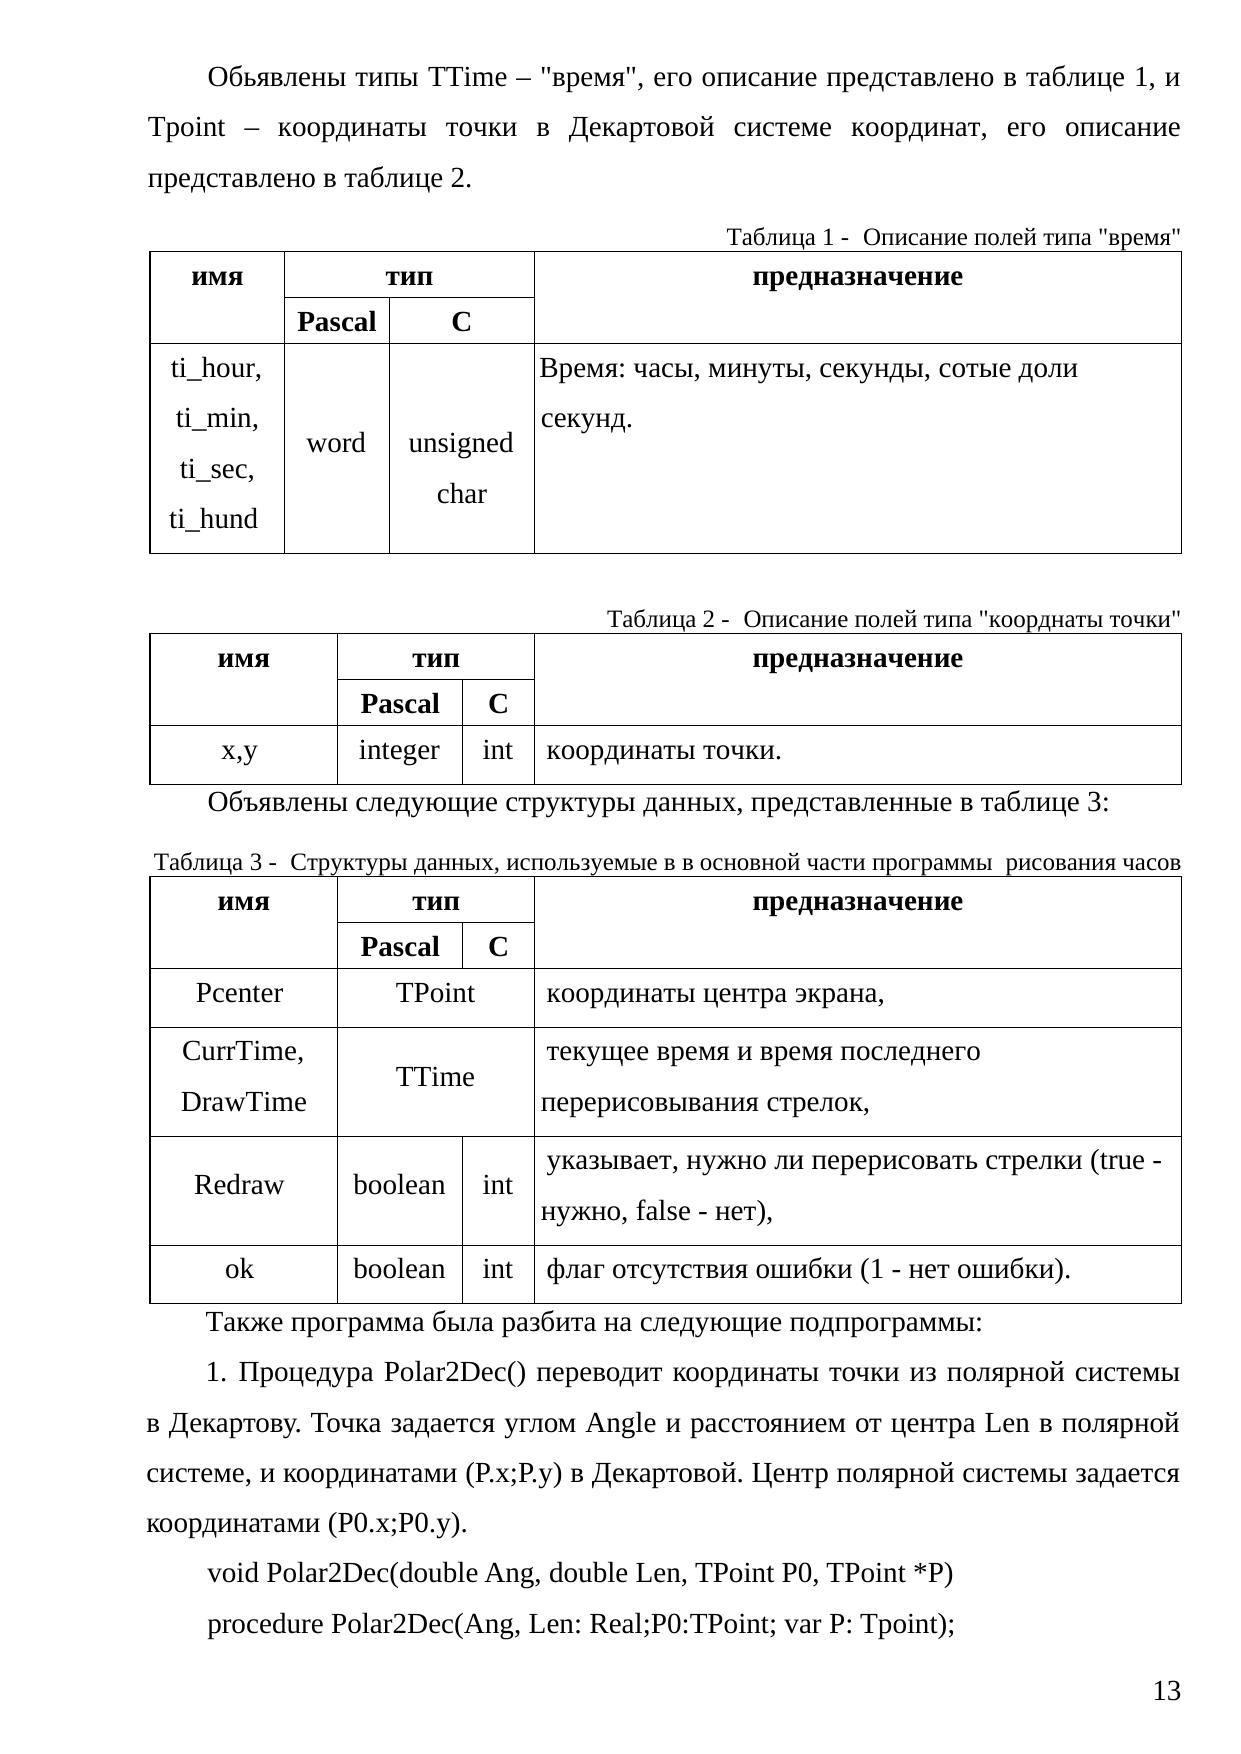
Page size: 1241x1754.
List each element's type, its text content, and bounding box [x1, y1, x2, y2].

table_cell unsigned char [390, 344, 534, 553]
table_header тип [338, 877, 534, 922]
text void Polar2Dec(double Ang, double Len, TPoint P0, TPoint *P) [148, 1556, 1181, 1589]
table_cell ti_hour, ti_min, ti_sec, ti_hund [151, 344, 284, 553]
table_cell int [463, 1137, 534, 1244]
table_header предназначение [535, 877, 1181, 968]
table_cell Pcenter [151, 969, 337, 1027]
table_header имя [151, 634, 337, 725]
table_cell ok [151, 1246, 337, 1303]
table_cell Pascal [338, 680, 462, 725]
text Также программа была разбита на следующие подпрограммы: [148, 1304, 1181, 1338]
table_cell указывает, нужно ли перерисовать стрелки (true - нужно, false - нет), [535, 1137, 1181, 1244]
text Таблица 3 - Структуры данных, используемые в в основной части программы рисования часов [148, 847, 1181, 876]
table_cell TTime [338, 1028, 534, 1136]
text Таблица 2 - Описание полей типа "коорднаты точки" [148, 604, 1181, 633]
table_cell int [463, 726, 534, 783]
table_cell integer [338, 726, 462, 783]
table_cell C [463, 680, 534, 725]
table_cell флаг отсутствия ошибки (1 - нет ошибки). [535, 1246, 1181, 1303]
table_cell boolean [338, 1246, 462, 1303]
table_header предназначение [535, 252, 1181, 343]
table_cell текущее время и время последнего перерисовывания стрелок, [535, 1028, 1181, 1136]
text procedure Polar2Dec(Ang, Len: Real;P0:TPoint; var P: Tpoint); [148, 1606, 1181, 1639]
list Процедура Polar2Dec() переводит координаты точки из полярной системы в Декартову. Точка задается углом Angle и расстоянием от центра Len в полярной системе, и координатами (P.x;P.y) в Декартовой. Центр полярной системы задается координатами (P0.x;P0.y). [146, 1354, 1181, 1539]
table_cell Время: часы, минуты, секунды, сотые доли секунд. [535, 344, 1181, 553]
text Объявлены следующие структуры данных, представленные в таблице 3: [148, 784, 1181, 818]
table_cell C [463, 923, 534, 968]
table_cell CurrTime, DrawTime [151, 1028, 337, 1136]
text Обьявлены типы TTime – "время", его описание представлено в таблице 1, и Tpoint – координаты точки в Декартовой системе координат, его описание представлено в таблице 2. [148, 59, 1181, 193]
table_header тип [338, 634, 534, 679]
table_header тип [285, 252, 534, 297]
table_cell x,y [151, 726, 337, 783]
table_cell Pascal [285, 298, 389, 343]
table_header имя [151, 877, 337, 968]
table_header предназначение [535, 634, 1181, 725]
table_cell C [390, 298, 534, 343]
text Таблица 1 - Описание полей типа "время" [148, 222, 1181, 251]
table_cell TPoint [338, 969, 534, 1027]
table_cell int [463, 1246, 534, 1303]
table_cell word [285, 344, 389, 553]
table_cell координаты точки. [535, 726, 1181, 783]
table_cell Pascal [338, 923, 462, 968]
table_cell boolean [338, 1137, 462, 1244]
table_cell Redraw [151, 1137, 337, 1244]
table_header имя [151, 252, 284, 343]
table_cell координаты центра экрана, [535, 969, 1181, 1027]
